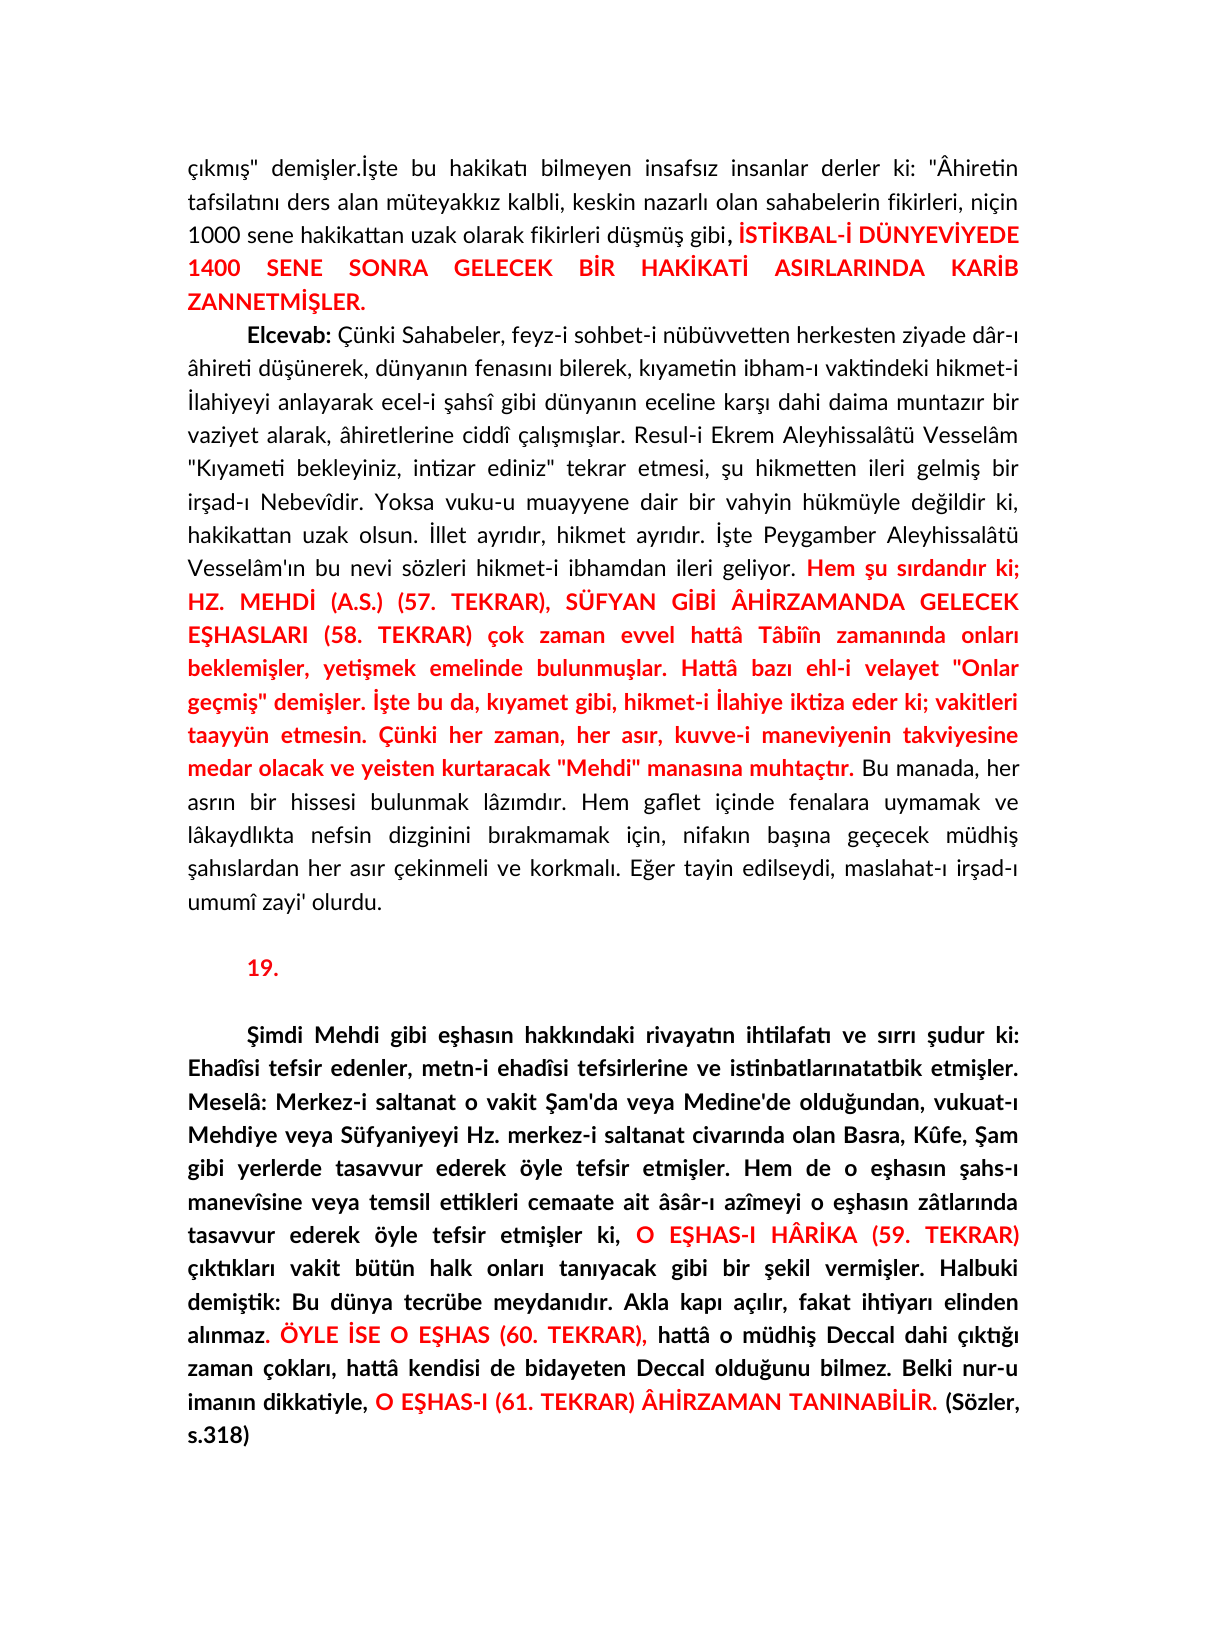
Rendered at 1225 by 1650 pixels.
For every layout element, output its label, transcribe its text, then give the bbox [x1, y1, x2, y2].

text Elcevab: Çünki Sahabeler, feyz-i sohbet-i nübüvvetten herkesten ziyade dâr-ı âhireti düşünerek, dünyanın fenasını bilerek, kıyametin ibham-ı vaktindeki hikmet-i İlahiyeyi anlayarak ecel-i şahsî gibi dünyanın eceline karşı dahi daima muntazır bir vaziyet alarak, âhiretlerine ciddî çalışmışlar. Resul-i Ekrem Aleyhissalâtü Vesselâm "Kıyameti bekleyiniz, intizar ediniz" tekrar etmesi, şu hikmetten ileri gelmiş bir irşad-ı Nebevîdir. Yoksa vuku-u muayyene dair bir vahyin hükmüyle değildir ki, hakikattan uzak olsun. İllet ayrıdır, hikmet ayrıdır. İşte Peygamber Aleyhissalâtü Vesselâm'ın bu nevi sözleri hikmet-i ibhamdan ileri geliyor. Hem şu sırdandır ki; HZ. MEHDİ (A.S.) (57. TEKRAR), SÜFYAN GİBİ ÂHİRZAMANDA GELECEK EŞHASLARI (58. TEKRAR) çok zaman evvel hattâ Tâbiîn zamanında onları beklemişler, yetişmek emelinde bulunmuşlar. Hattâ bazı ehl-i velayet "Onlar geçmiş" demişler. İşte bu da, kıyamet gibi, hikmet-i İlahiye iktiza eder ki; vakitleri taayyün etmesin. Çünki her zaman, her asır, kuvve-i maneviyenin takviyesine medar olacak ve yeisten kurtaracak "Mehdi" manasına muhtaçtır. Bu manada, her asrın bir hissesi bulunmak lâzımdır. Hem gaflet içinde fenalara uymamak ve lâkaydlıkta nefsin dizginini bırakmamak için, nifakın başına geçecek müdhiş şahıslardan her asır çekinmeli ve korkmalı. Eğer tayin edilseydi, maslahat-ı irşad-ı umumî zayi' olurdu. [187, 317, 1020, 917]
text 19. [187, 950, 1020, 983]
text Şimdi Mehdi gibi eşhasın hakkındaki rivayatın ihtilafatı ve sırrı şudur ki: Ehadîsi tefsir edenler, metn-i ehadîsi tefsirlerine ve istinbatlarınatatbik etmişler. Meselâ: Merkez-i saltanat o vakit Şam'da veya Medine'de olduğundan, vukuat-ı Mehdiye veya Süfyaniyeyi Hz. merkez-i saltanat civarında olan Basra, Kûfe, Şam gibi yerlerde tasavvur ederek öyle tefsir etmişler. Hem de o eşhasın şahs-ı manevîsine veya temsil ettikleri cemaate ait âsâr-ı azîmeyi o eşhasın zâtlarında tasavvur ederek öyle tefsir etmişler ki, O EŞHAS-I HÂRİKA (59. TEKRAR) çıktıkları vakit bütün halk onları tanıyacak gibi bir şekil vermişler. Halbuki demiştik: Bu dünya tecrübe meydanıdır. Akla kapı açılır, fakat ihtiyarı elinden alınmaz. ÖYLE İSE O EŞHAS (60. TEKRAR), hattâ o müdhiş Deccal dahi çıktığı zaman çokları, hattâ kendisi de bidayeten Deccal olduğunu bilmez. Belki nur-u imanın dikkatiyle, O EŞHAS-I (61. TEKRAR) ÂHİRZAMAN TANINABİLİR. (Sözler, s.318) [187, 1017, 1020, 1450]
text çıkmış" demişler.İşte bu hakikatı bilmeyen insafsız insanlar derler ki: "Âhiretin tafsilatını ders alan müteyakkız kalbli, keskin nazarlı olan sahabelerin fikirleri, niçin 1000 sene hakikattan uzak olarak fikirleri düşmüş gibi, İSTİKBAL-İ DÜNYEVİYEDE 1400 SENE SONRA GELECEK BİR HAKİKATİ ASIRLARINDA KARİB ZANNETMİŞLER. [187, 150, 1020, 317]
